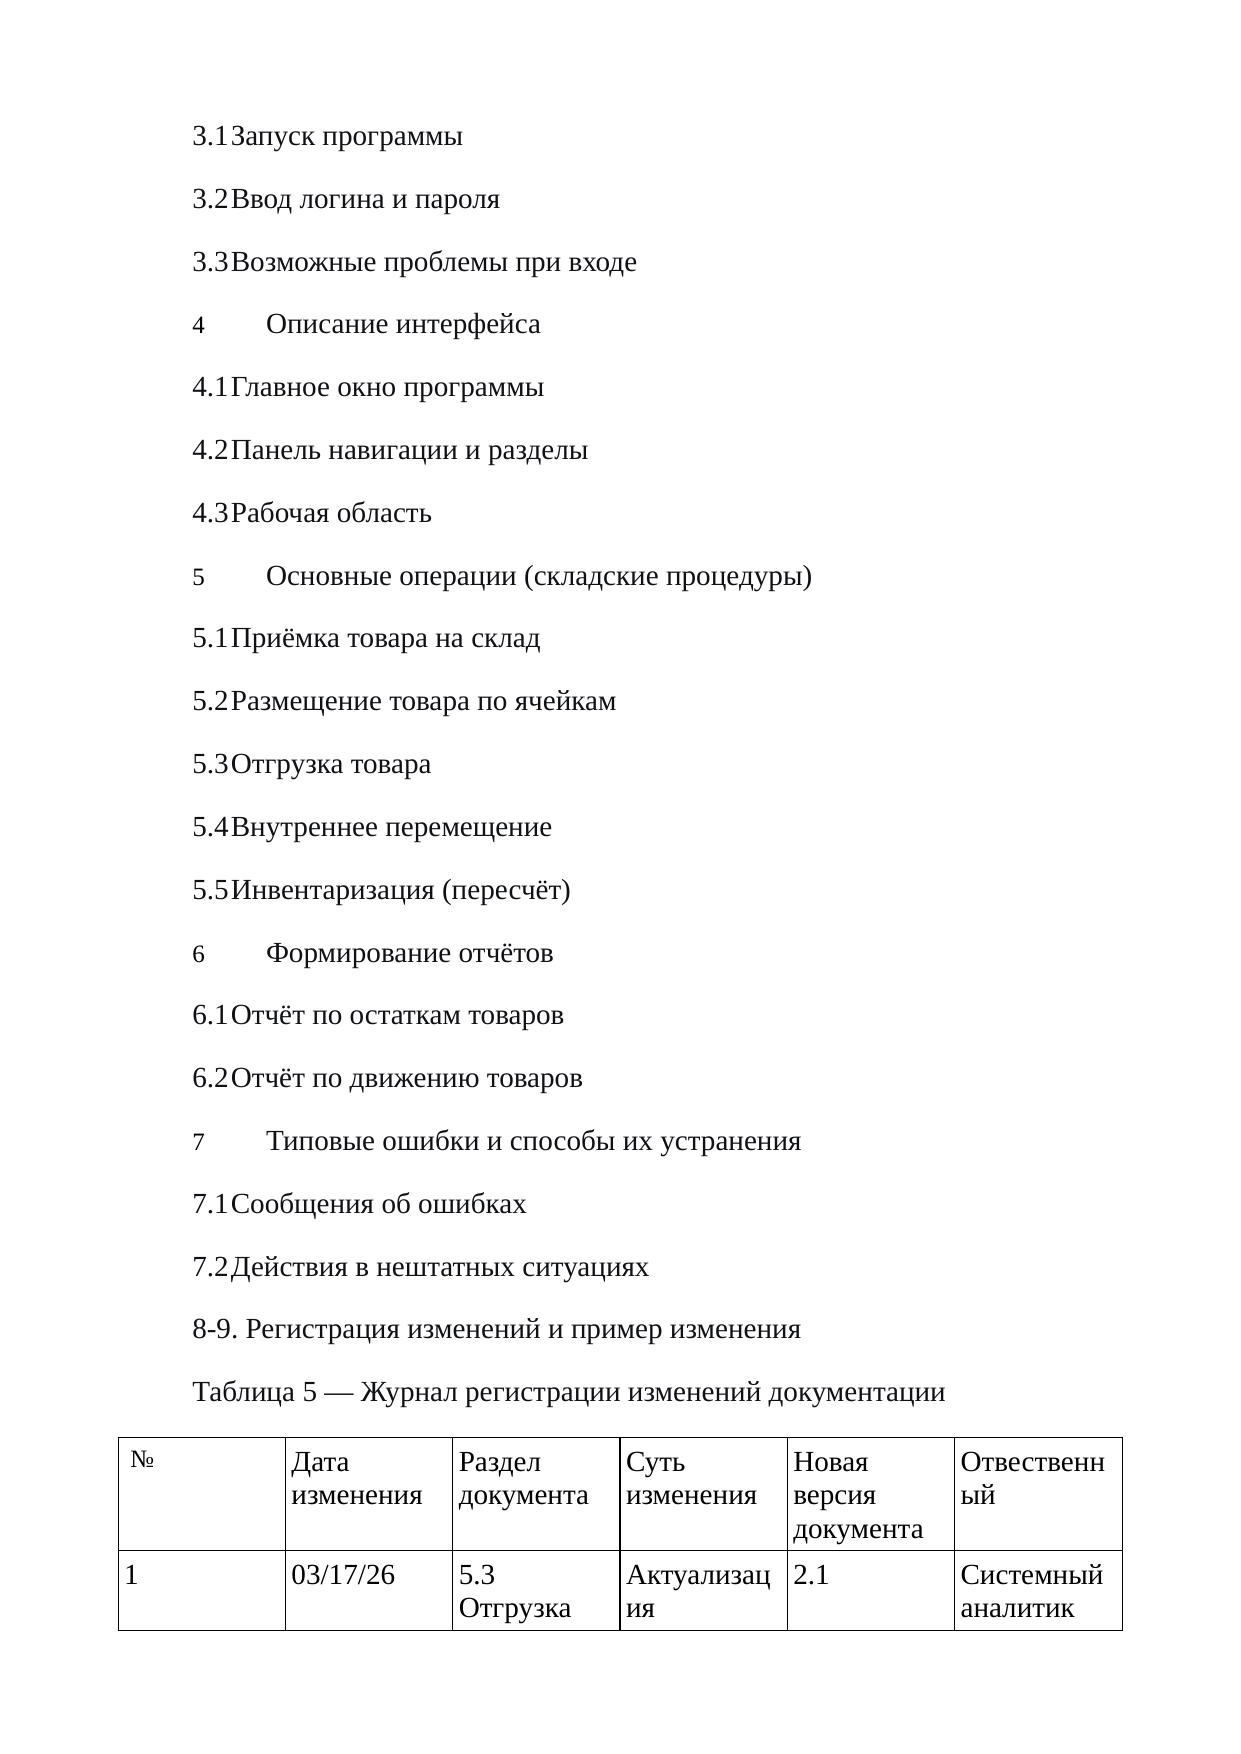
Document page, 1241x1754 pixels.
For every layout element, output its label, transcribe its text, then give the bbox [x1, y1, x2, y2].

list Запуск программы [118, 118, 1122, 152]
list Сообщения об ошибках [118, 1186, 1122, 1219]
table_header Раздел документа [453, 1438, 619, 1550]
list Отчёт по остаткам товаров [118, 997, 1122, 1031]
table_header Новая версия документа [788, 1438, 954, 1550]
list Возможные проблемы при входе [118, 244, 1122, 277]
list Типовые ошибки и способы их устранения [118, 1123, 1122, 1157]
table_cell 2.1 [788, 1551, 954, 1630]
list Описание интерфейса [118, 307, 1122, 340]
table_header № [119, 1438, 285, 1550]
table_cell Системный аналитик [955, 1551, 1122, 1630]
text 8-9. Регистрация изменений и пример изменения [118, 1312, 1122, 1345]
list Действия в нештатных ситуациях [118, 1249, 1122, 1282]
list Панель навигации и разделы [118, 432, 1122, 466]
list Отгрузка товара [118, 746, 1122, 780]
table_cell 1 [119, 1551, 285, 1630]
list Рабочая область [118, 495, 1122, 528]
list Размещение товара по ячейкам [118, 683, 1122, 717]
list Отчёт по движению товаров [118, 1060, 1122, 1094]
list Ввод логина и пароля [118, 181, 1122, 214]
text Таблица 5 — Журнал регистрации изменений документации [118, 1374, 1122, 1408]
list Приёмка товара на склад [118, 621, 1122, 654]
table_header Дата изменения [286, 1438, 452, 1550]
table_header Отвественный [955, 1438, 1122, 1550]
list Главное окно программы [118, 369, 1122, 403]
table_cell 5.3 Отгрузка [453, 1551, 619, 1630]
list Инвентаризация (пересчёт) [118, 872, 1122, 905]
table_cell Актуализация [621, 1551, 787, 1630]
table_cell 17.03.26 [286, 1551, 452, 1630]
list Формирование отчётов [118, 935, 1122, 968]
list Основные операции (складские процедуры) [118, 558, 1122, 591]
list Внутреннее перемещение [118, 809, 1122, 843]
table_header Суть изменения [621, 1438, 787, 1550]
